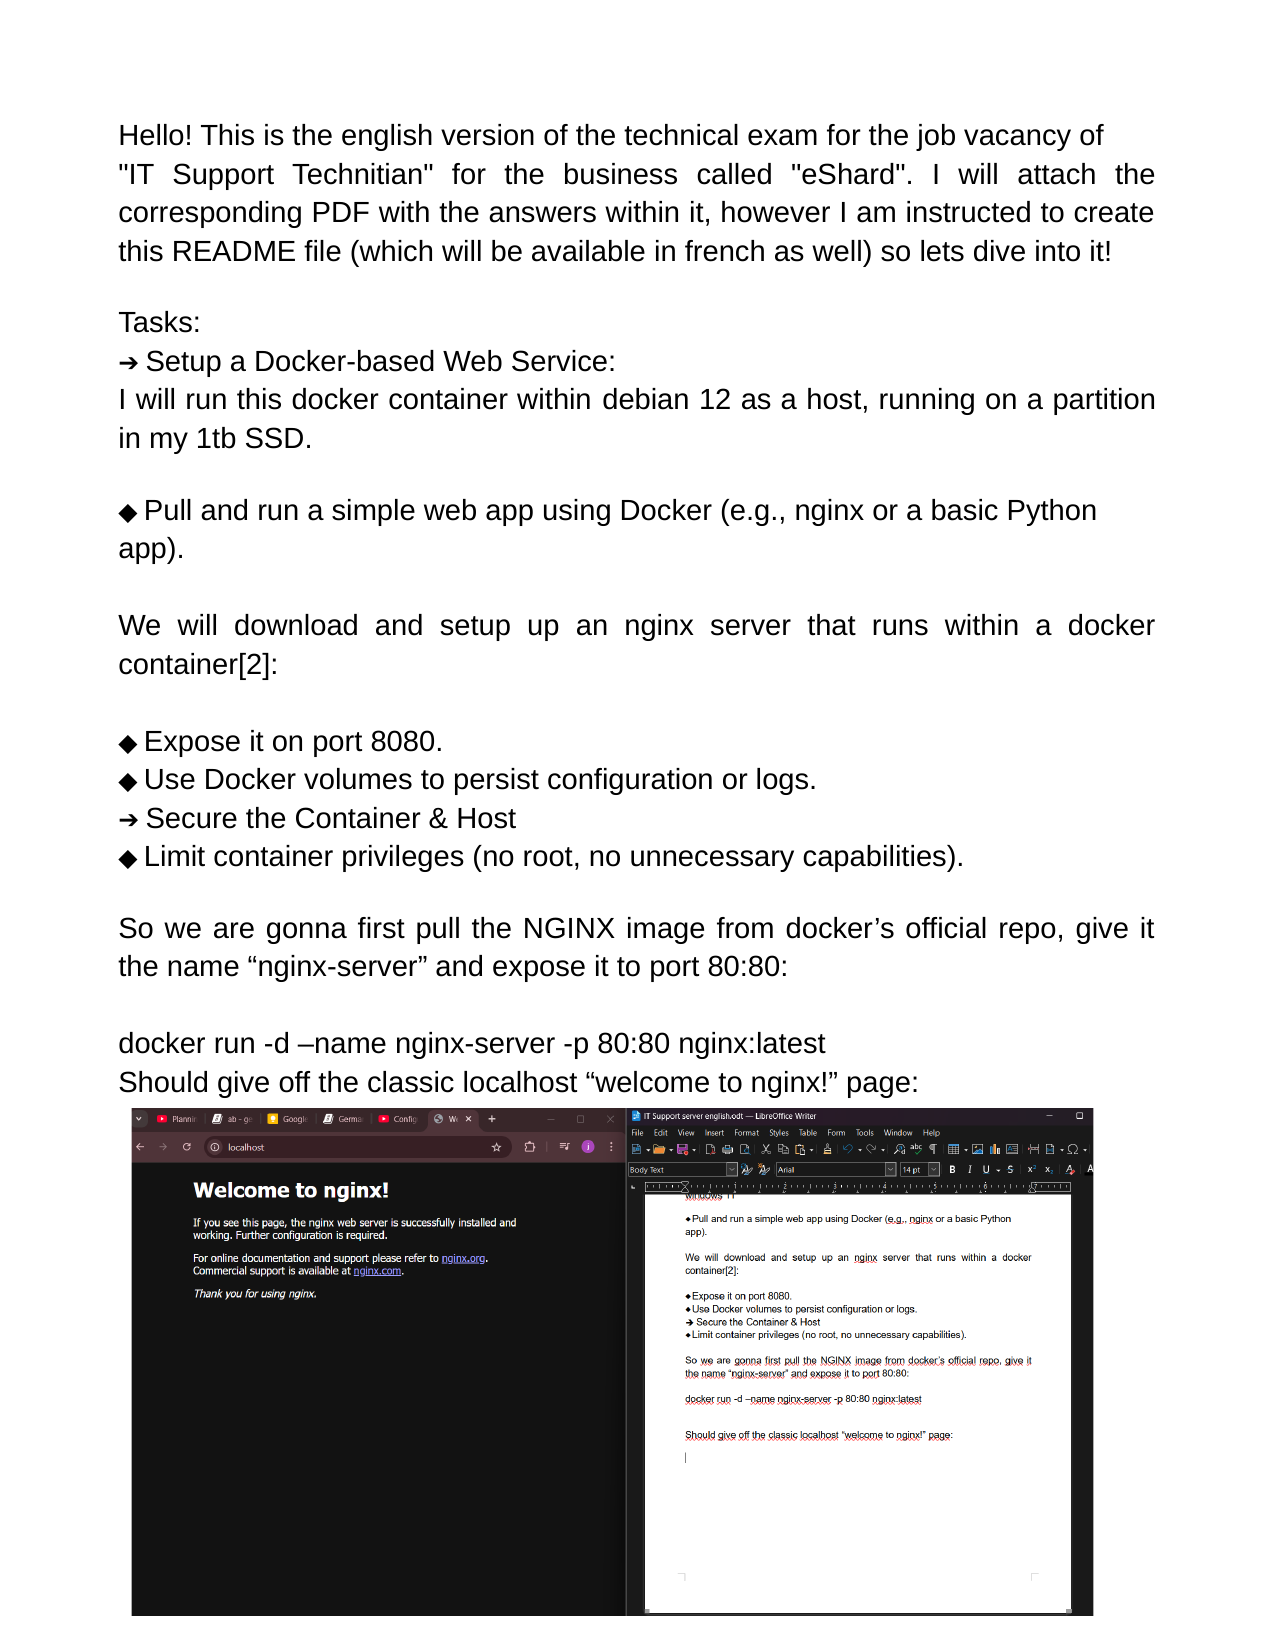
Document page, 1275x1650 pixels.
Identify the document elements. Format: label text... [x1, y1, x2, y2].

text I will run this docker container within debian 12 as a host, running on a partition in my 1tb SSD. [118, 382, 1157, 454]
picture [131, 1108, 1094, 1616]
text ◆ Limit container privileges (no root, no unnecessary capabilities). [118, 839, 1157, 873]
text We will download and setup up an nginx server that runs within a docker container[2]: [118, 608, 1157, 680]
text Tasks: [118, 305, 1157, 339]
text docker run -d –name nginx-server -p 80:80 nginx:latest [118, 1027, 1157, 1060]
text app). [118, 531, 1157, 564]
text ◆ Expose it on port 8080. [118, 724, 1157, 757]
text So we are gonna first pull the NGINX image from docker’s official repo, give it the name “nginx-server” and expose it to port 80:80: [118, 911, 1157, 983]
text "IT Support Technitian" for the business called "eShard". I will attach the corresponding PDF with the answers within it, however I am instructed to create this README file (which will be available in french as well) so lets dive into it! [118, 157, 1157, 267]
text ➔ Setup a Docker-based Web Service: [118, 344, 1157, 377]
text ◆ Pull and run a simple web app using Docker (e.g., nginx or a basic Python [118, 492, 1157, 526]
text ◆ Use Docker volumes to persist configuration or logs. [118, 762, 1157, 796]
text Should give off the classic localhost “welcome to nginx!” page: [118, 1065, 1157, 1099]
text ➔ Secure the Container & Host [118, 801, 1157, 834]
text Hello! This is the english version of the technical exam for the job vacancy of [118, 118, 1157, 152]
